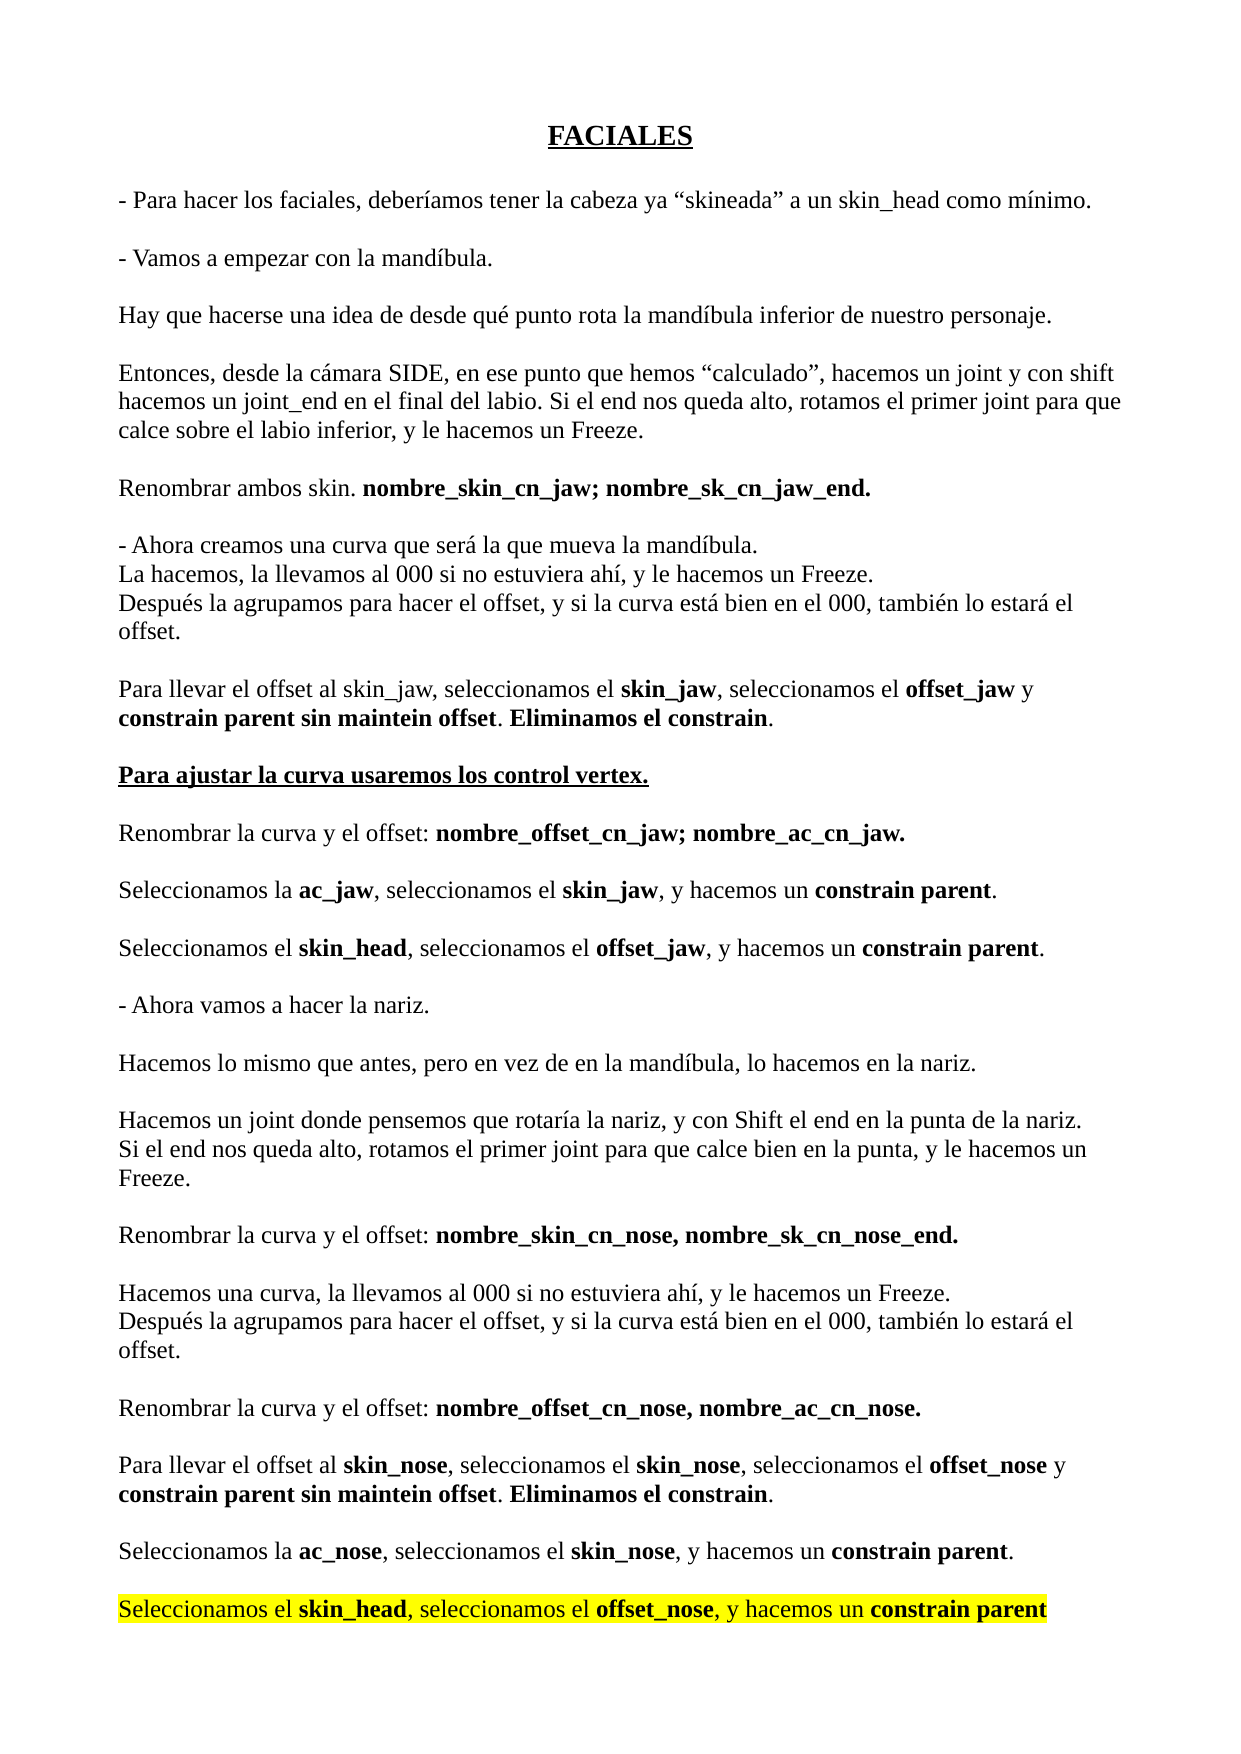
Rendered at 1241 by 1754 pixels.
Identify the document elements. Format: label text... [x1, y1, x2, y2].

text La hacemos, la llevamos al 000 si no estuviera ahí, y le hacemos un Freeze. [118, 559, 1122, 588]
text Para llevar el offset al skin_nose, seleccionamos el skin_nose, seleccionamos el offset_nose y constrain parent sin maintein offset. Eliminamos el constrain. [118, 1450, 1122, 1508]
text Seleccionamos la ac_nose, seleccionamos el skin_nose, y hacemos un constrain parent. [118, 1536, 1122, 1565]
text FACIALES [118, 118, 1122, 152]
text - Ahora creamos una curva que será la que mueva la mandíbula. [118, 530, 1122, 559]
text Si el end nos queda alto, rotamos el primer joint para que calce bien en la punta, y le hacemos un Freeze. [118, 1134, 1122, 1191]
text Para llevar el offset al skin_jaw, seleccionamos el skin_jaw, seleccionamos el offset_jaw y constrain parent sin maintein offset. Eliminamos el constrain. [118, 674, 1122, 731]
text Renombrar la curva y el offset: nombre_skin_cn_nose, nombre_sk_cn_nose_end. [118, 1220, 1122, 1249]
text Renombrar ambos skin. nombre_skin_cn_jaw; nombre_sk_cn_jaw_end. [118, 473, 1122, 501]
text - Vamos a empezar con la mandíbula. [118, 243, 1122, 271]
text Hay que hacerse una idea de desde qué punto rota la mandíbula inferior de nuestro personaje. [118, 300, 1122, 329]
text Renombrar la curva y el offset: nombre_offset_cn_nose, nombre_ac_cn_nose. [118, 1393, 1122, 1421]
text Hacemos una curva, la llevamos al 000 si no estuviera ahí, y le hacemos un Freeze. [118, 1278, 1122, 1306]
text - Para hacer los faciales, deberíamos tener la cabeza ya “skineada” a un skin_head como mínimo. [118, 185, 1122, 214]
text Hacemos un joint donde pensemos que rotaría la nariz, y con Shift el end en la punta de la nariz. [118, 1105, 1122, 1134]
text Después la agrupamos para hacer el offset, y si la curva está bien en el 000, también lo estará el offset. [118, 1306, 1122, 1364]
text Después la agrupamos para hacer el offset, y si la curva está bien en el 000, también lo estará el offset. [118, 588, 1122, 645]
text Renombrar la curva y el offset: nombre_offset_cn_jaw; nombre_ac_cn_jaw. [118, 818, 1122, 846]
text Seleccionamos la ac_jaw, seleccionamos el skin_jaw, y hacemos un constrain parent. [118, 875, 1122, 904]
text Seleccionamos el skin_head, seleccionamos el offset_jaw, y hacemos un constrain parent. [118, 933, 1122, 961]
text Para ajustar la curva usaremos los control vertex. [118, 760, 1122, 789]
text Hacemos lo mismo que antes, pero en vez de en la mandíbula, lo hacemos en la nariz. [118, 1048, 1122, 1076]
text - Ahora vamos a hacer la nariz. [118, 990, 1122, 1019]
text Entonces, desde la cámara SIDE, en ese punto que hemos “calculado”, hacemos un joint y con shift hacemos un joint_end en el final del labio. Si el end nos queda alto, rotamos el primer joint para que calce sobre el labio inferior, y le hacemos un Freeze. [118, 358, 1122, 444]
text Seleccionamos el skin_head, seleccionamos el offset_nose, y hacemos un constrain parent [118, 1594, 1122, 1623]
